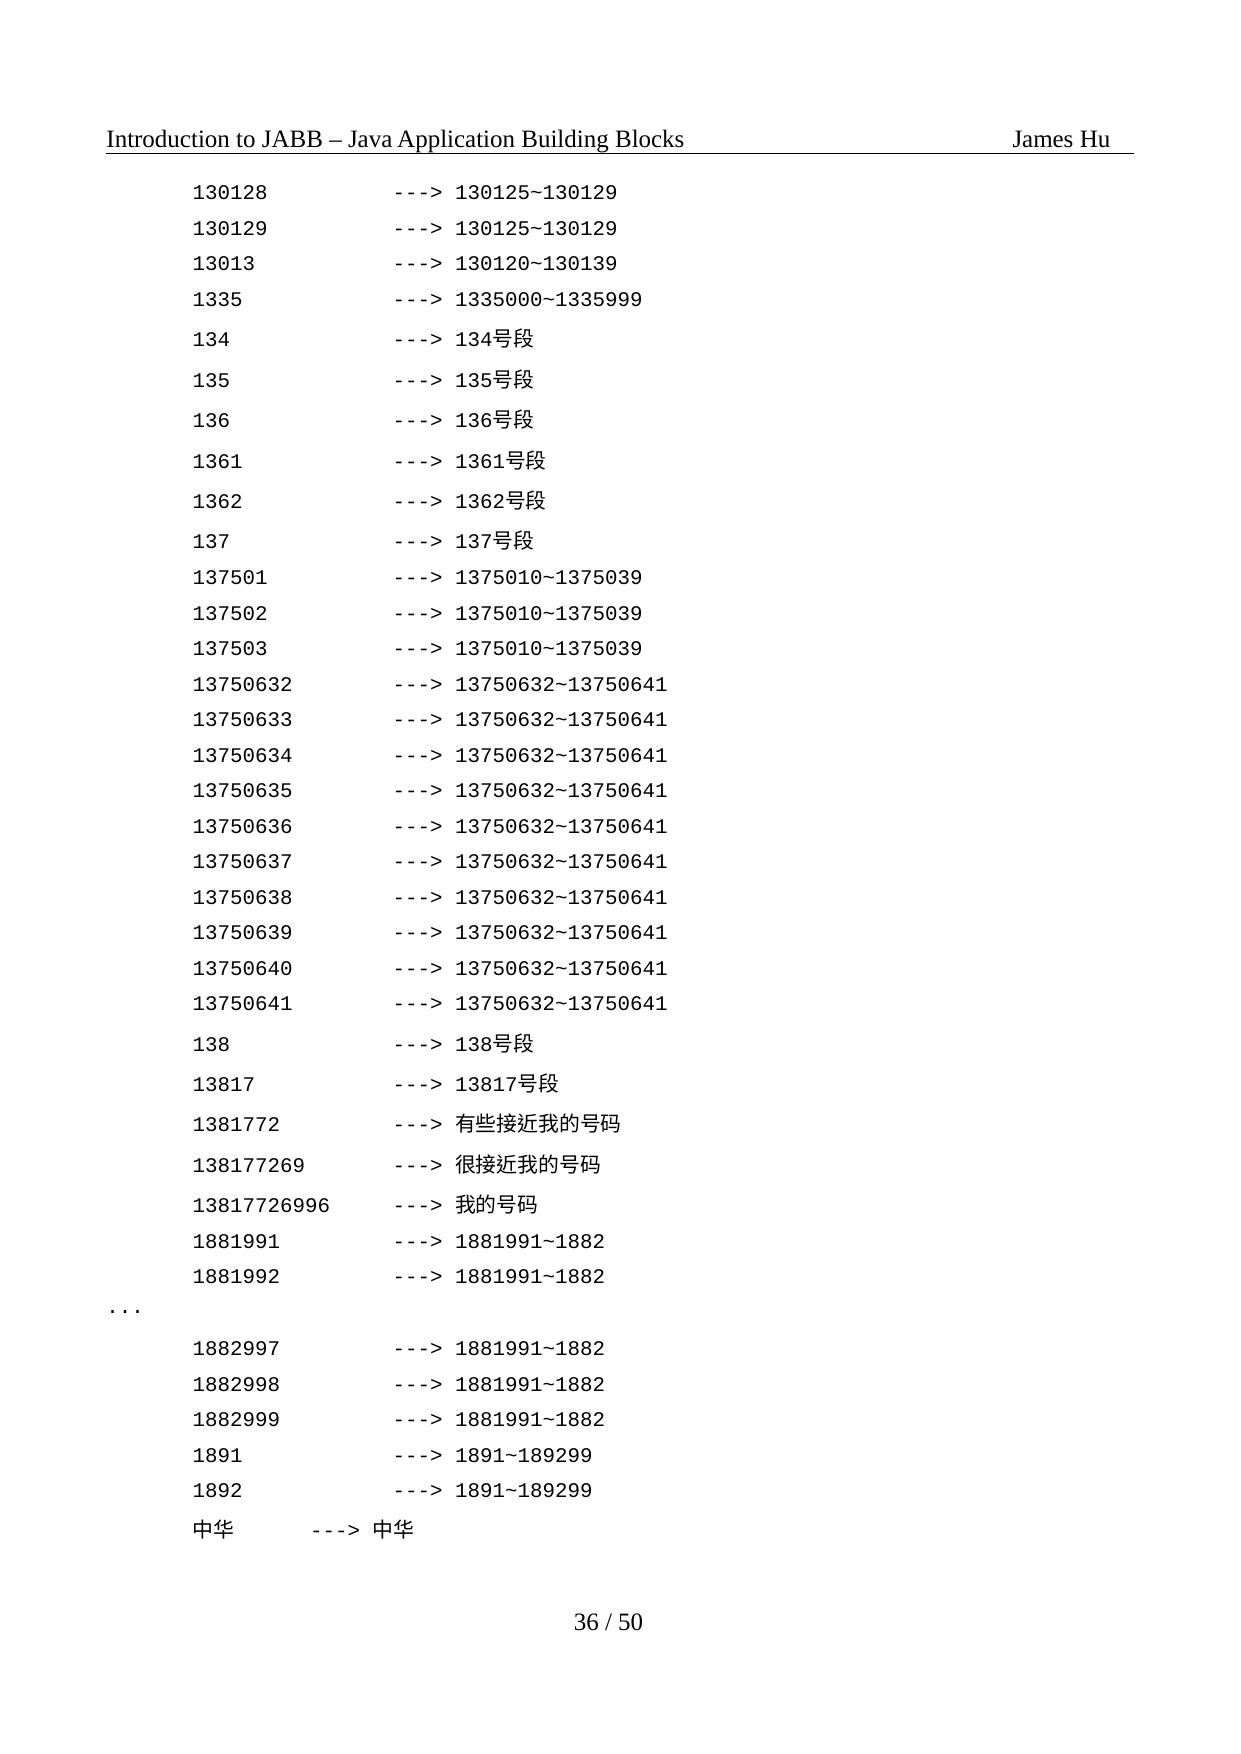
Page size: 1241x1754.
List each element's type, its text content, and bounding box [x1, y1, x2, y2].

text 130129 ---> 130125~130129 [106, 218, 1134, 242]
text 137502 ---> 1375010~1375039 [106, 602, 1134, 626]
text 135 ---> 135号段 [106, 365, 1134, 393]
text 137 ---> 137号段 [106, 527, 1134, 555]
text 13750633 ---> 13750632~13750641 [106, 709, 1134, 733]
text 1335 ---> 1335000~1335999 [106, 289, 1134, 313]
text 13817 ---> 13817号段 [106, 1069, 1134, 1098]
text 13817726996 ---> 我的号码 [106, 1190, 1134, 1219]
text 1882997 ---> 1881991~1882 [106, 1338, 1134, 1362]
text 130128 ---> 130125~130129 [106, 182, 1134, 206]
text 13750634 ---> 13750632~13750641 [106, 744, 1134, 768]
text 138 ---> 138号段 [106, 1029, 1134, 1057]
text ... [106, 1296, 1134, 1319]
text 134 ---> 134号段 [106, 324, 1134, 353]
text 13750640 ---> 13750632~13750641 [106, 958, 1134, 981]
text 1882998 ---> 1881991~1882 [106, 1373, 1134, 1397]
text 13750636 ---> 13750632~13750641 [106, 816, 1134, 839]
text 13750632 ---> 13750632~13750641 [106, 673, 1134, 697]
text 1361 ---> 1361号段 [106, 446, 1134, 474]
text 1362 ---> 1362号段 [106, 486, 1134, 515]
text 1881992 ---> 1881991~1882 [106, 1266, 1134, 1290]
text 13750635 ---> 13750632~13750641 [106, 780, 1134, 804]
text 137503 ---> 1375010~1375039 [106, 638, 1134, 662]
text 1892 ---> 1891~189299 [106, 1480, 1134, 1504]
text 1882999 ---> 1881991~1882 [106, 1409, 1134, 1433]
text 138177269 ---> 很接近我的号码 [106, 1150, 1134, 1178]
text 136 ---> 136号段 [106, 405, 1134, 434]
text 1881991 ---> 1881991~1882 [106, 1231, 1134, 1254]
text 13750638 ---> 13750632~13750641 [106, 887, 1134, 910]
text 13013 ---> 130120~130139 [106, 253, 1134, 277]
text 13750641 ---> 13750632~13750641 [106, 993, 1134, 1017]
text 1891 ---> 1891~189299 [106, 1444, 1134, 1468]
text 137501 ---> 1375010~1375039 [106, 567, 1134, 591]
text 中华 ---> 中华 [106, 1516, 1134, 1544]
text 1381772 ---> 有些接近我的号码 [106, 1109, 1134, 1138]
text 13750637 ---> 13750632~13750641 [106, 851, 1134, 875]
text 13750639 ---> 13750632~13750641 [106, 922, 1134, 946]
